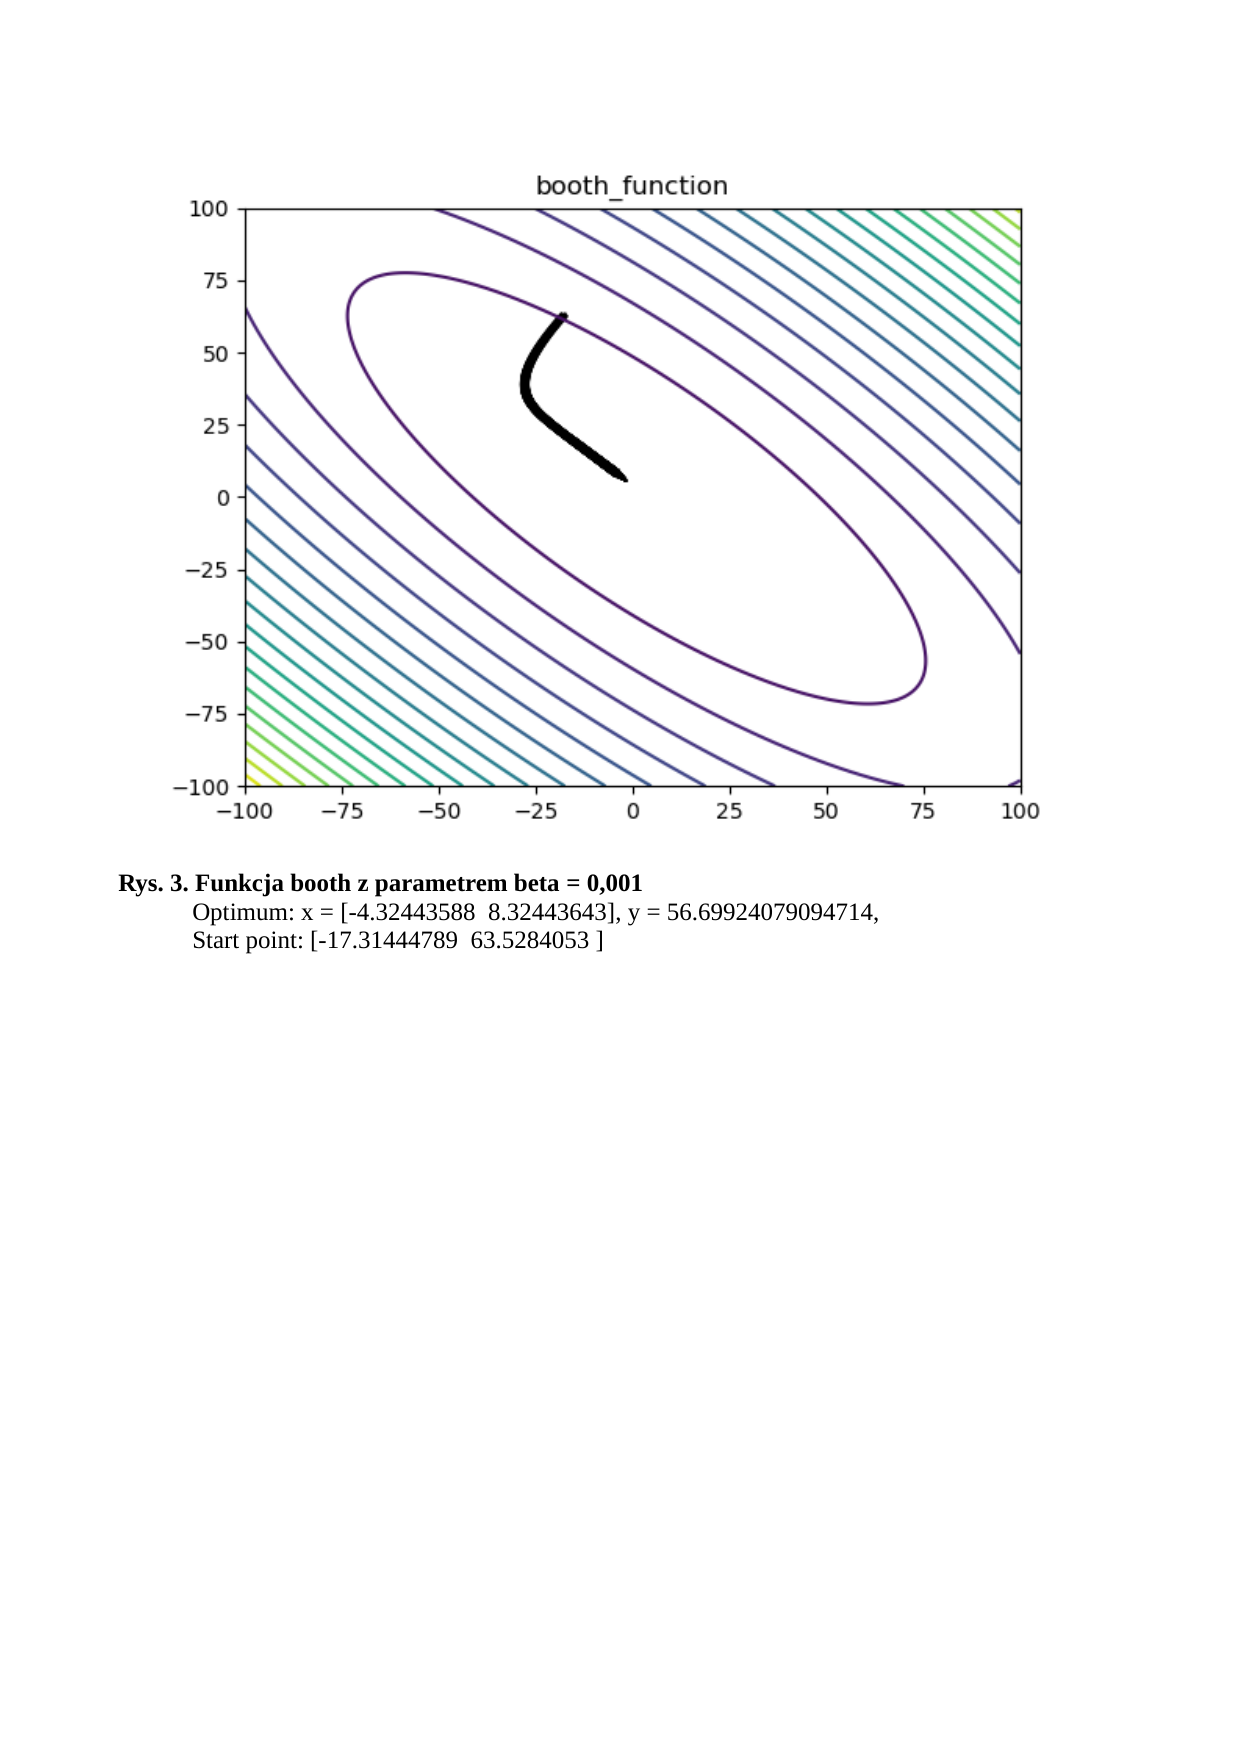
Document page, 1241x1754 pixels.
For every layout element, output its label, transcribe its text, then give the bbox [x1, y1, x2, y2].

text Optimum: x = [-4.32443588 8.32443643], y = 56.69924079094714, [118, 897, 1122, 926]
text Start point: [-17.31444789 63.5284053 ] [118, 926, 1122, 954]
picture [120, 118, 1121, 869]
text Rys. 3. Funkcja booth z parametrem beta = 0,001 [118, 118, 1122, 897]
